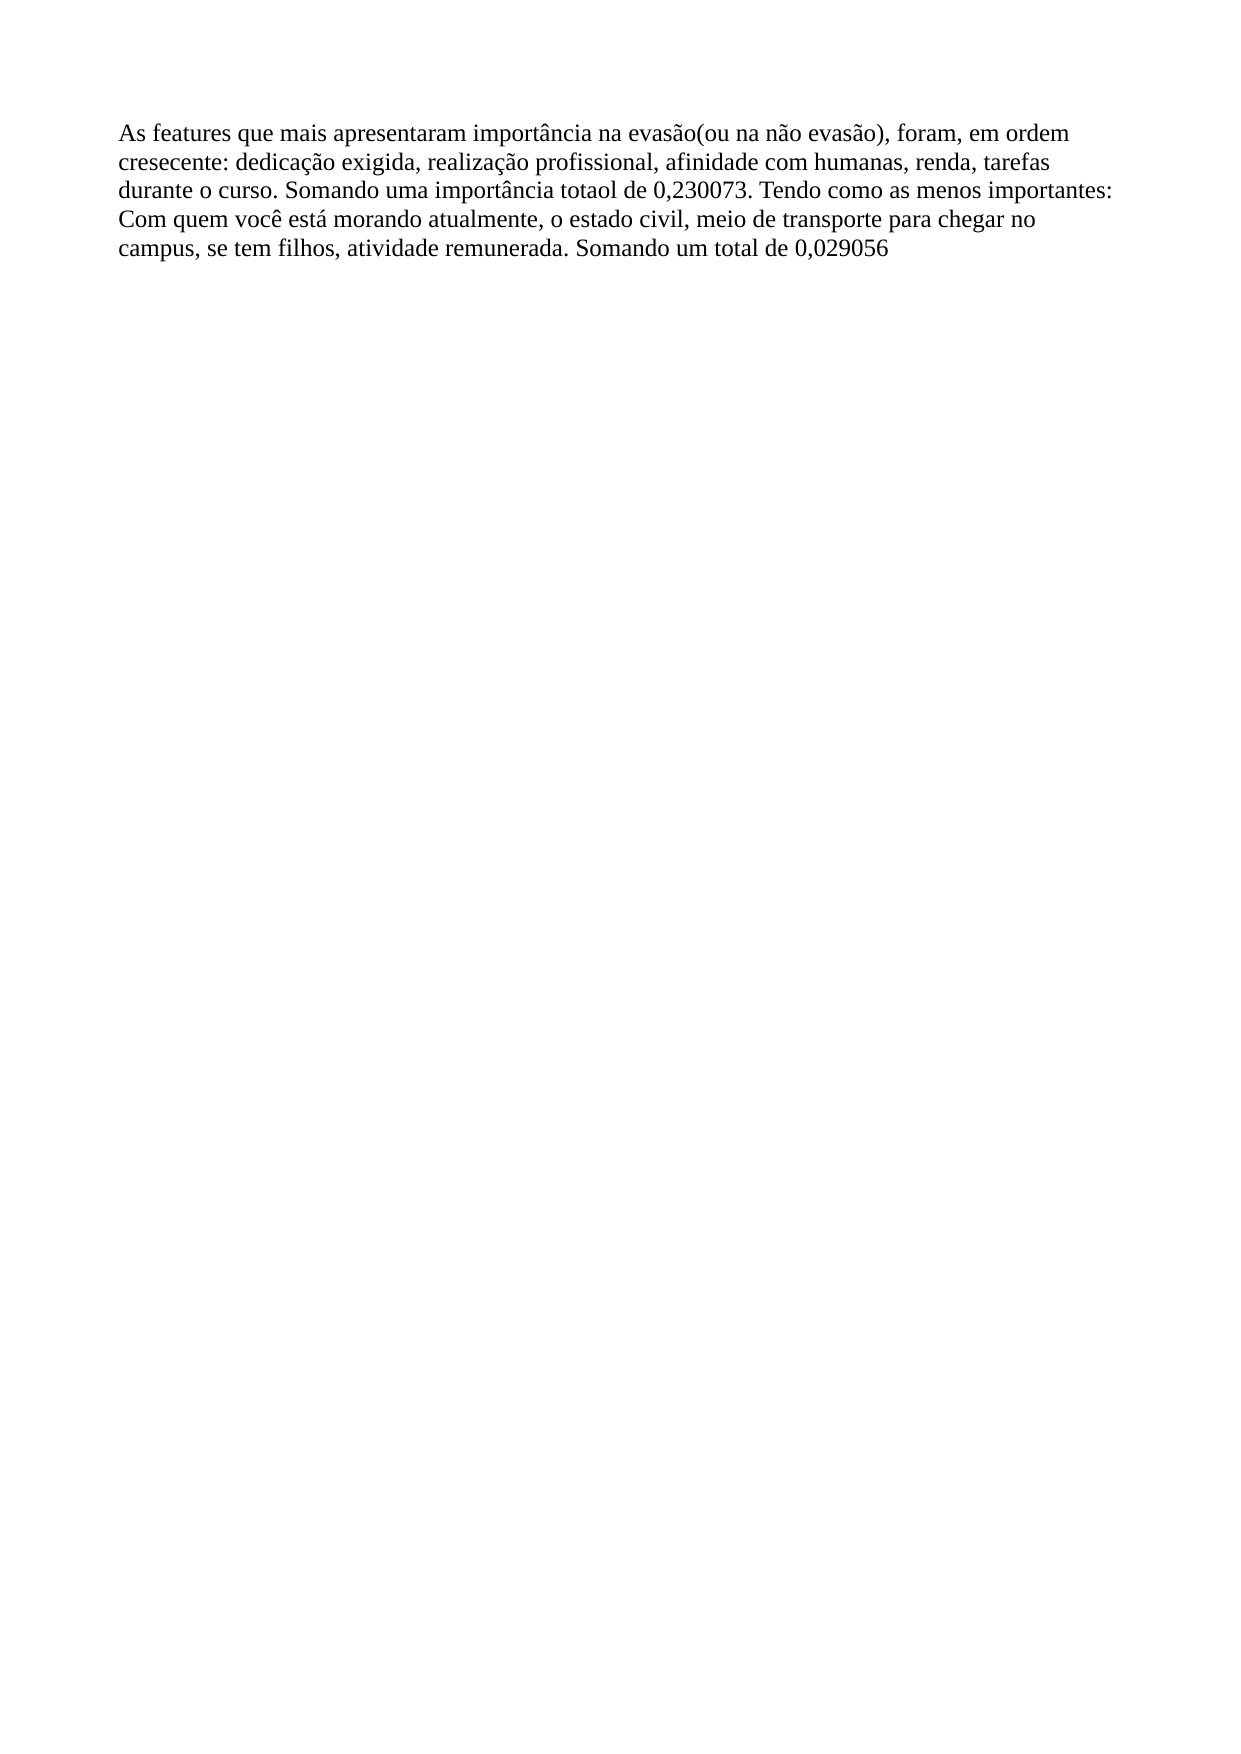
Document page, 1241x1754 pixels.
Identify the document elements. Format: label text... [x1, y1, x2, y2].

text As features que mais apresentaram importância na evasão(ou na não evasão), foram, em ordem cresecente: dedicação exigida, realização profissional, afinidade com humanas, renda, tarefas durante o curso. Somando uma importância totaol de 0,230073. Tendo como as menos importantes: Com quem você está morando atualmente, o estado civil, meio de transporte para chegar no campus, se tem filhos, atividade remunerada. Somando um total de 0,029056 [118, 118, 1122, 262]
